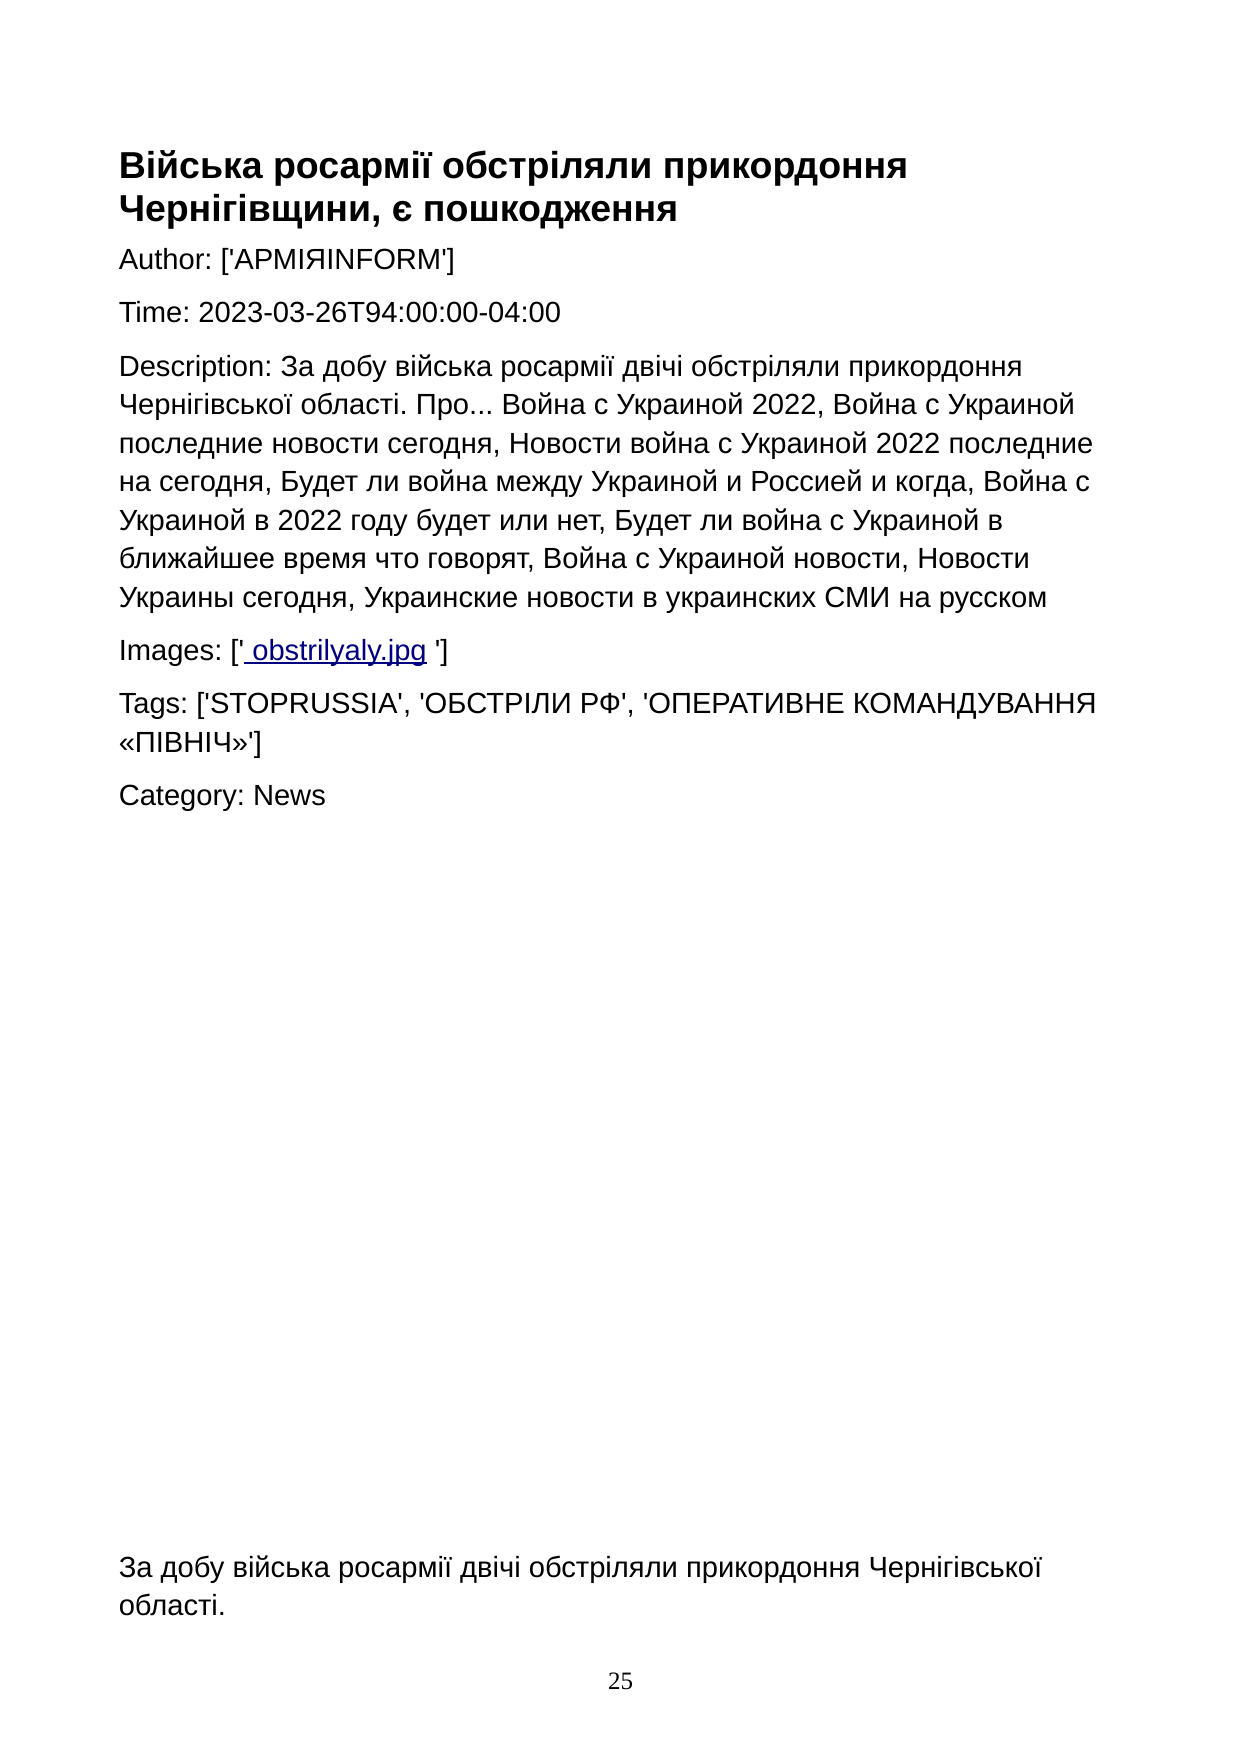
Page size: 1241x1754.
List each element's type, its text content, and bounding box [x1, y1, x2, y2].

text За добу війська росармії двічі обстріляли прикордоння Чернігівської області. [118, 1549, 1122, 1622]
text Description: За добу війська росармії двічі обстріляли прикордоння Чернігівської області. Про... Война с Украиной 2022, Война с Украиной последние новости сегодня, Новости война с Украиной 2022 последние на сегодня, Будет ли война между Украиной и Россией и когда, Война с Украиной в 2022 году будет или нет, Будет ли война с Украиной в ближайшее время что говорят, Война с Украиной новости, Новости Украины сегодня, Украинские новости в украинских СМИ на русском [118, 348, 1122, 613]
subtitle Війська росармії обстріляли прикордоння Чернігівщини, є пошкодження [118, 143, 1122, 230]
text Author: ['АРМІЯINFORM'] [118, 242, 1122, 276]
text Category: News [118, 778, 1122, 811]
text Tags: ['STOPRUSSIA', 'ОБСТРІЛИ РФ', 'ОПЕРАТИВНЕ КОМАНДУВАННЯ «ПІВНІЧ»'] [118, 686, 1122, 758]
text Images: [' obstrilyaly.jpg '] [118, 633, 1122, 666]
text Time: 2023-03-26T94:00:00-04:00 [118, 295, 1122, 329]
